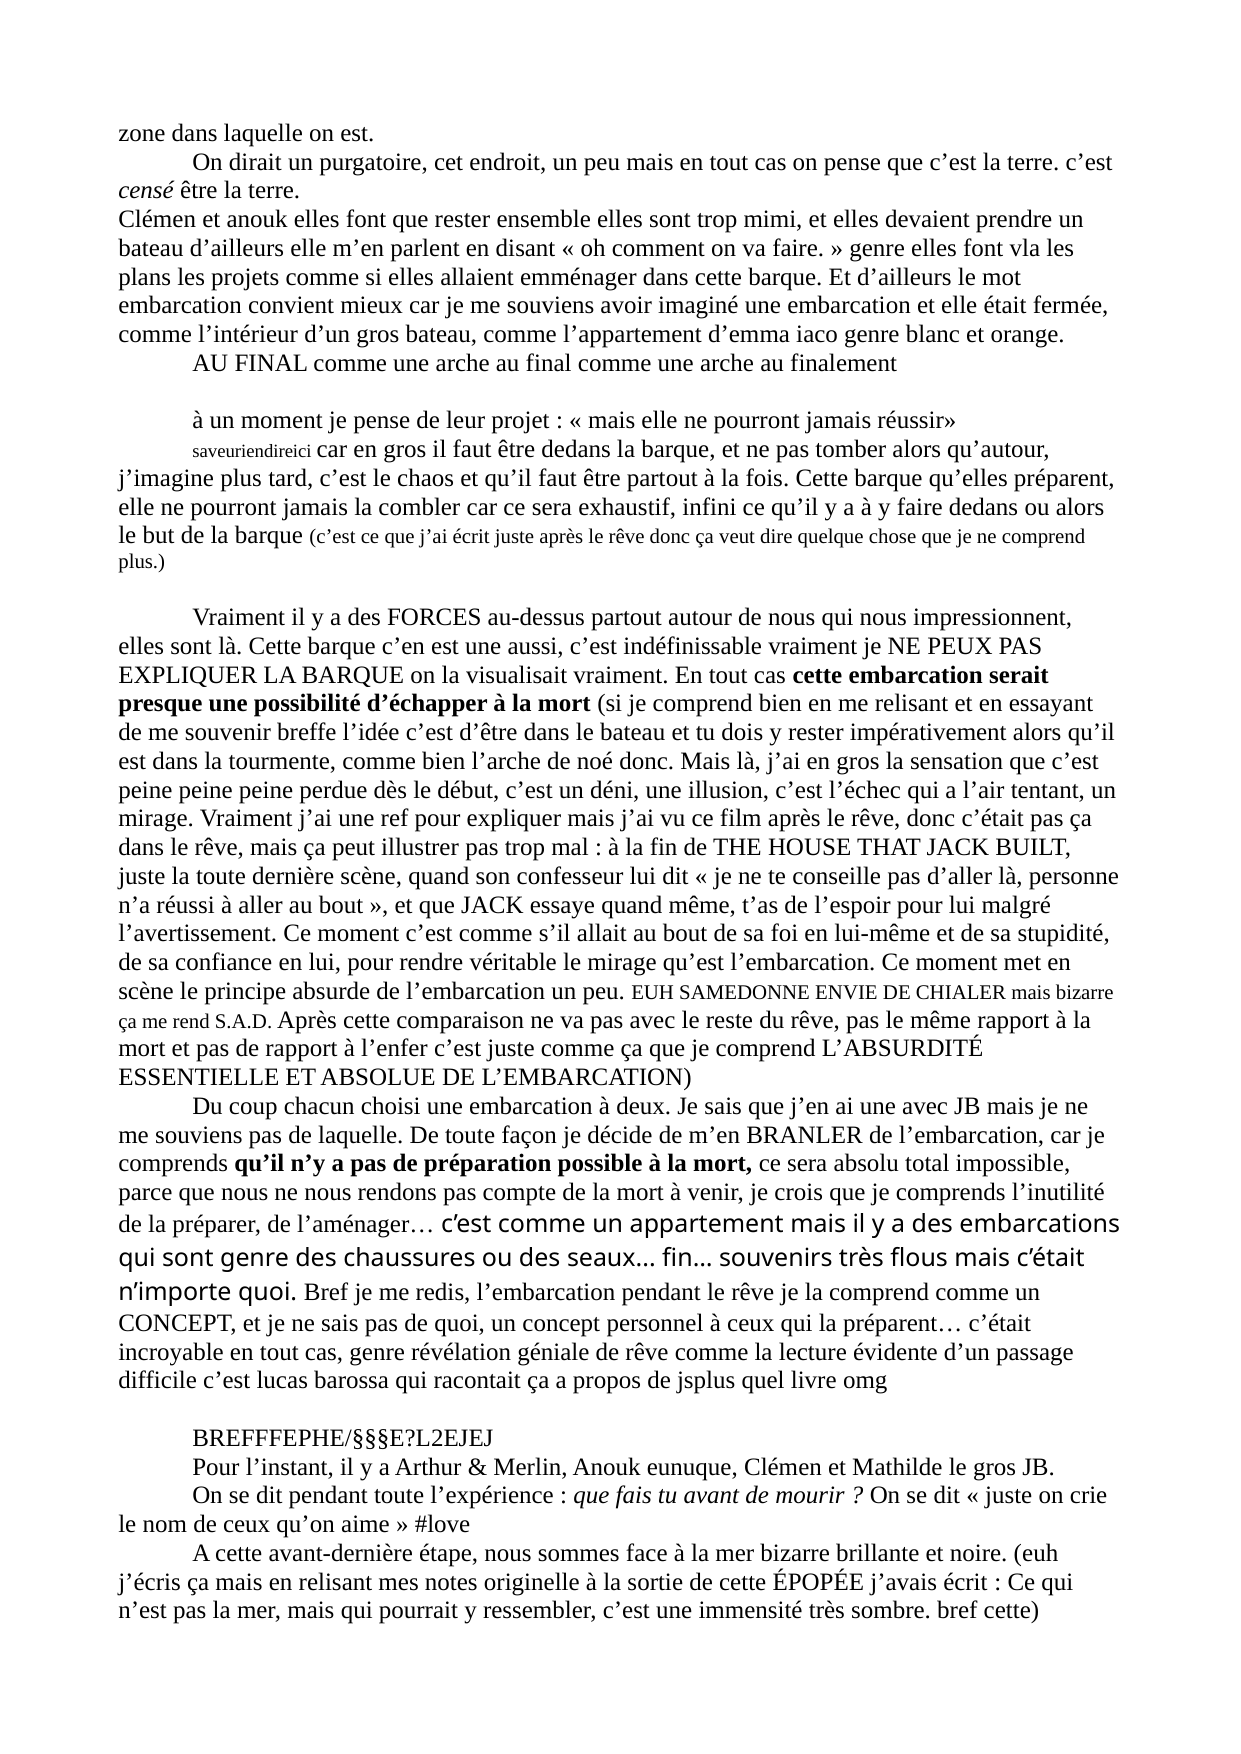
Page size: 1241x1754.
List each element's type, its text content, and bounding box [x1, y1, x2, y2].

text BREFFFEPHE/§§§E?L2EJEJ Pour l’instant, il y a Arthur & Merlin, Anouk eunuque, Clémen et Mathilde le gros JB. On se dit pendant toute l’expérience : que fais tu avant de mourir ? On se dit « juste on crie le nom de ceux qu’on aime » #love A cette avant-dernière étape, nous sommes face à la mer bizarre brillante et noire. (euh j’écris ça mais en relisant mes notes originelle à la sortie de cette ÉPOPÉE j’avais écrit : Ce qui n’est pas la mer, mais qui pourrait y ressembler, c’est une immensité très sombre. bref cette) [118, 1423, 1122, 1624]
text zone dans laquelle on est. On dirait un purgatoire, cet endroit, un peu mais en tout cas on pense que c’est la terre. c’est censé être la terre. [118, 118, 1122, 204]
text à un moment je pense de leur projet : « mais elle ne pourront jamais réussir» [118, 406, 1122, 434]
text Clémen et anouk elles font que rester ensemble elles sont trop mimi, et elles devaient prendre un bateau d’ailleurs elle m’en parlent en disant « oh comment on va faire. » genre elles font vla les plans les projets comme si elles allaient emménager dans cette barque. Et d’ailleurs le mot embarcation convient mieux car je me souviens avoir imaginé une embarcation et elle était fermée, comme l’intérieur d’un gros bateau, comme l’appartement d’emma iaco genre blanc et orange. [118, 204, 1122, 348]
text saveuriendireici car en gros il faut être dedans la barque, et ne pas tomber alors qu’autour, j’imagine plus tard, c’est le chaos et qu’il faut être partout à la fois. Cette barque qu’elles préparent, elle ne pourront jamais la combler car ce sera exhaustif, infini ce qu’il y a à y faire dedans ou alors le but de la barque (c’est ce que j’ai écrit juste après le rêve donc ça veut dire quelque chose que je ne comprend plus.) Vraiment il y a des FORCES au-dessus partout autour de nous qui nous impressionnent, elles sont là. Cette barque c’en est une aussi, c’est indéfinissable vraiment je NE PEUX PAS EXPLIQUER LA BARQUE on la visualisait vraiment. En tout cas cette embarcation serait presque une possibilité d’échapper à la mort (si je comprend bien en me relisant et en essayant de me souvenir breffe l’idée c’est d’être dans le bateau et tu dois y rester impérativement alors qu’il est dans la tourmente, comme bien l’arche de noé donc. Mais là, j’ai en gros la sensation que c’est peine peine peine perdue dès le début, c’est un déni, une illusion, c’est l’échec qui a l’air tentant, un mirage. Vraiment j’ai une ref pour expliquer mais j’ai vu ce film après le rêve, donc c’était pas ça dans le rêve, mais ça peut illustrer pas trop mal : à la fin de THE HOUSE THAT JACK BUILT, juste la toute dernière scène, quand son confesseur lui dit « je ne te conseille pas d’aller là, personne n’a réussi à aller au bout », et que JACK essaye quand même, t’as de l’espoir pour lui malgré l’avertissement. Ce moment c’est comme s’il allait au bout de sa foi en lui-même et de sa stupidité, de sa confiance en lui, pour rendre véritable le mirage qu’est l’embarcation. Ce moment met en scène le principe absurde de l’embarcation un peu. EUH SAMEDONNE ENVIE DE CHIALER mais bizarre ça me rend S.A.D. Après cette comparaison ne va pas avec le reste du rêve, pas le même rapport à la mort et pas de rapport à l’enfer c’est juste comme ça que je comprend L’ABSURDITÉ ESSENTIELLE ET ABSOLUE DE L’EMBARCATION) Du coup chacun choisi une embarcation à deux. Je sais que j’en ai une avec JB mais je ne me souviens pas de laquelle. De toute façon je décide de m’en BRANLER de l’embarcation, car je comprends qu’il n’y a pas de préparation possible à la mort, ce sera absolu total impossible, parce que nous ne nous rendons pas compte de la mort à venir, je crois que je comprends l’inutilité de la préparer, de l’aménager… c’est comme un appartement mais il y a des embarcations qui sont genre des chaussures ou des seaux... fin… souvenirs très flous mais c’était n’importe quoi. Bref je me redis, l’embarcation pendant le rêve je la comprend comme un CONCEPT, et je ne sais pas de quoi, un concept personnel à ceux qui la préparent… c’était incroyable en tout cas, genre révélation géniale de rêve comme la lecture évidente d’un passage difficile c’est lucas barossa qui racontait ça a propos de jsplus quel livre omg [118, 434, 1122, 1423]
text AU FINAL comme une arche au final comme une arche au finalement [118, 348, 1122, 377]
